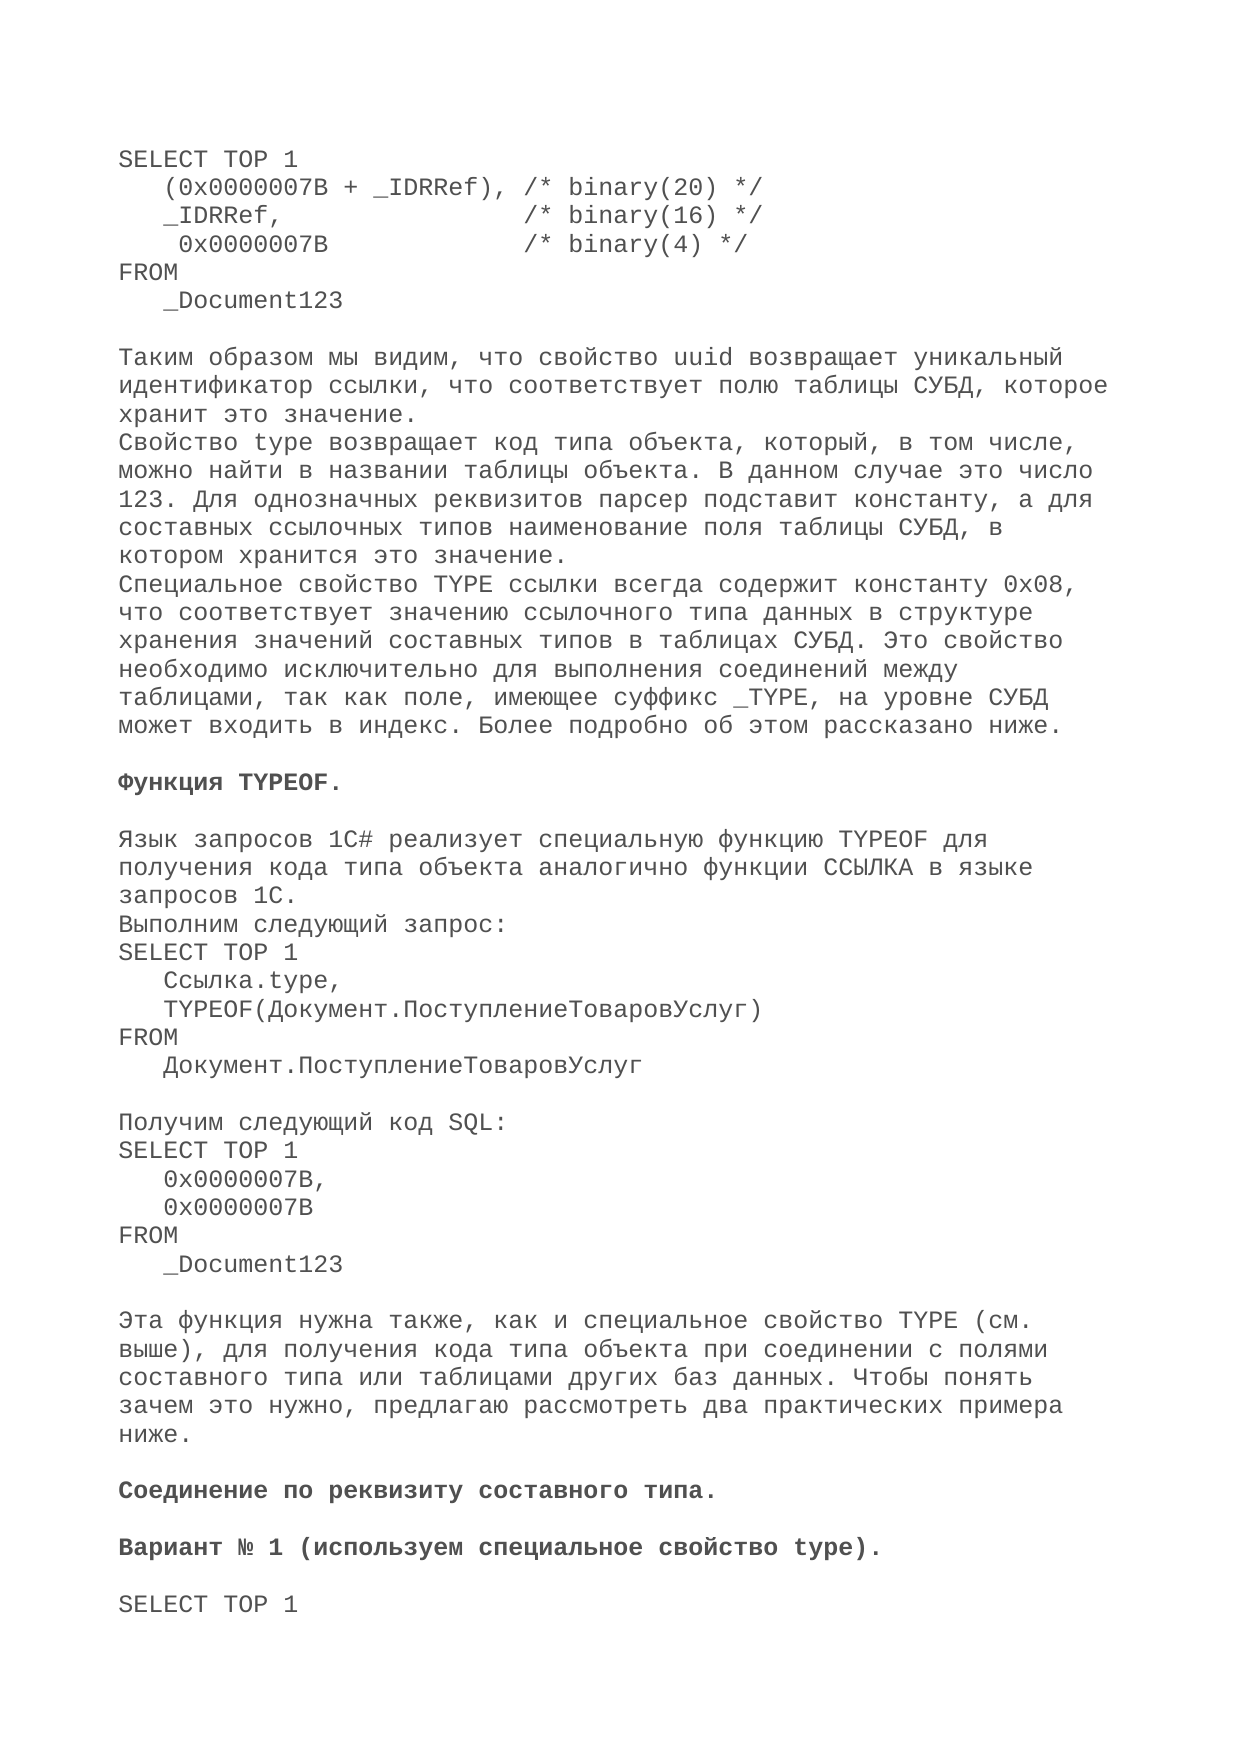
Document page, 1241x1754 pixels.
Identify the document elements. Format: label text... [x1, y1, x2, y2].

text SELECT TOP 1 [118, 146, 1122, 175]
text TYPEOF(Документ.ПоступлениеТоваровУслуг) [118, 996, 1122, 1025]
text SELECT TOP 1 [118, 940, 1122, 968]
text FROM [118, 1025, 1122, 1053]
text Ссылка.type, [118, 968, 1122, 996]
text SELECT TOP 1 [118, 1138, 1122, 1166]
text 0x0000007B [118, 1195, 1122, 1223]
text Документ.ПоступлениеТоваровУслуг [118, 1053, 1122, 1081]
text 0x0000007B, [118, 1166, 1122, 1195]
text _Document123 [118, 1251, 1122, 1280]
text Свойство type возвращает код типа объекта, который, в том числе, можно найти в названии таблицы объекта. В данном случае это число 123. Для однозначных реквизитов парсер подставит константу, а для составных ссылочных типов наименование поля таблицы СУБД, в котором хранится это значение. [118, 430, 1122, 571]
text Таким образом мы видим, что свойство uuid возвращает уникальный идентификатор ссылки, что соответствует полю таблицы СУБД, которое хранит это значение. [118, 345, 1122, 430]
text Язык запросов 1C# реализует специальную функцию TYPEOF для получения кода типа объекта аналогично функции ССЫЛКА в языке запросов 1С. [118, 826, 1122, 911]
text SELECT TOP 1 [118, 1591, 1122, 1620]
text Эта функция нужна также, как и специальное свойство TYPE (см. выше), для получения кода типа объекта при соединении с полями составного типа или таблицами других баз данных. Чтобы понять зачем это нужно, предлагаю рассмотреть два практических примера ниже. [118, 1308, 1122, 1450]
text FROM [118, 1223, 1122, 1251]
text _Document123 [118, 288, 1122, 316]
text Функция TYPEOF. [118, 770, 1122, 798]
text Вариант № 1 (используем специальное свойство type). [118, 1535, 1122, 1563]
text _IDRRef, /* binary(16) */ [118, 203, 1122, 231]
text FROM [118, 260, 1122, 288]
text (0x0000007B + _IDRRef), /* binary(20) */ [118, 175, 1122, 203]
text Выполним следующий запрос: [118, 911, 1122, 940]
text Получим следующий код SQL: [118, 1110, 1122, 1138]
text 0x0000007B /* binary(4) */ [118, 231, 1122, 260]
text Специальное свойство TYPE ссылки всегда содержит константу 0x08, что соответствует значению ссылочного типа данных в структуре хранения значений составных типов в таблицах СУБД. Это свойство необходимо исключительно для выполнения соединений между таблицами, так как поле, имеющее суффикс _TYPE, на уровне СУБД может входить в индекс. Более подробно об этом рассказано ниже. [118, 571, 1122, 741]
text Соединение по реквизиту составного типа. [118, 1478, 1122, 1506]
